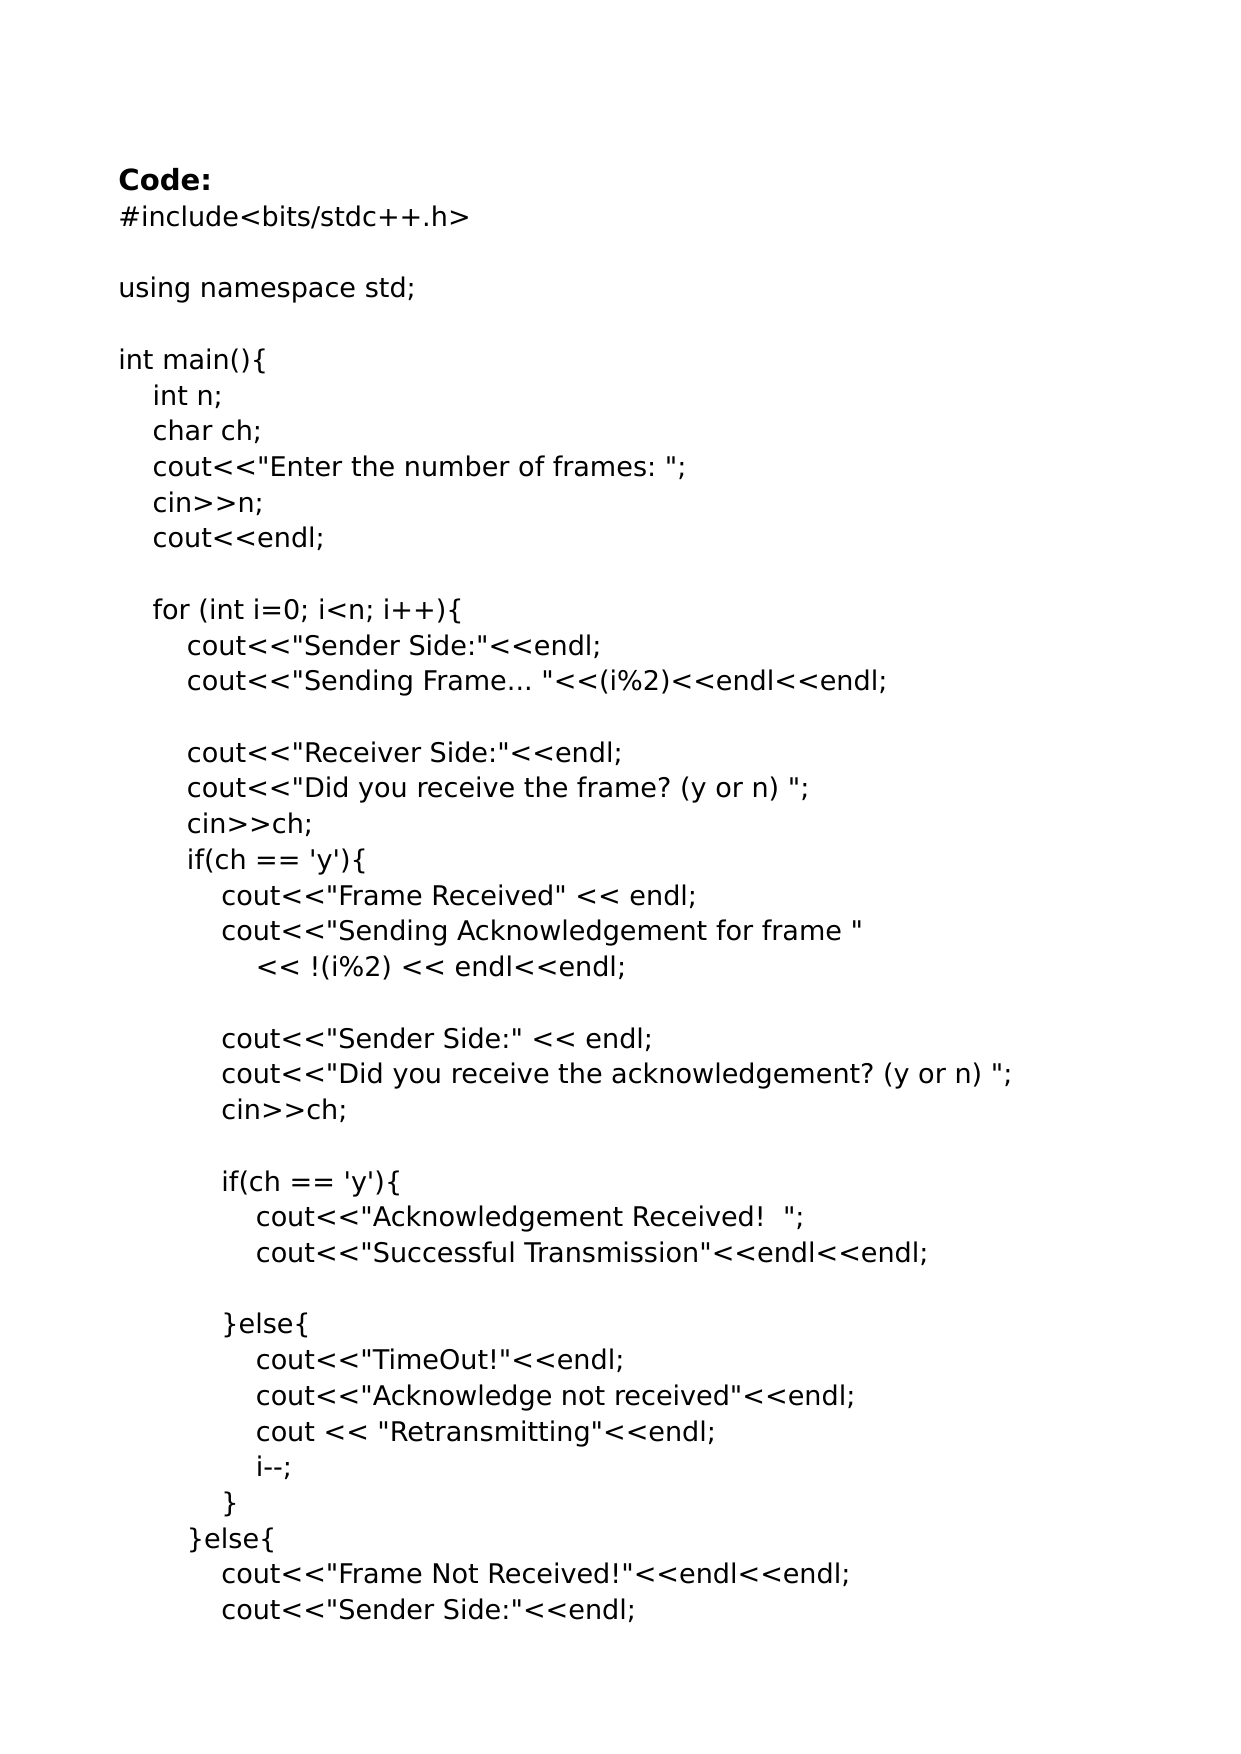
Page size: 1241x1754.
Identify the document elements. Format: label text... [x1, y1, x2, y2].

text cout << "Retransmitting"<<endl; [118, 1416, 1122, 1447]
text cout<<"Frame Not Received!"<<endl<<endl; [118, 1559, 1122, 1590]
text char ch; [118, 416, 1122, 447]
text cin>>n; [118, 487, 1122, 518]
text cout<<"Sending Frame... "<<(i%2)<<endl<<endl; [118, 666, 1122, 697]
text int main(){ [118, 344, 1122, 376]
text cout<<"Did you receive the acknowledgement? (y or n) "; [118, 1059, 1122, 1090]
text cout<<"Successful Transmission"<<endl<<endl; [118, 1237, 1122, 1269]
text cout<<"Sender Side:" << endl; [118, 1023, 1122, 1054]
text cout<<"TimeOut!"<<endl; [118, 1344, 1122, 1376]
text cout<<"Enter the number of frames: "; [118, 451, 1122, 483]
text using namespace std; [118, 273, 1122, 304]
text cout<<"Sender Side:"<<endl; [118, 630, 1122, 661]
text i--; [118, 1452, 1122, 1483]
text << !(i%2) << endl<<endl; [118, 951, 1122, 983]
text cout<<endl; [118, 523, 1122, 554]
text cout<<"Receiver Side:"<<endl; [118, 737, 1122, 769]
text cin>>ch; [118, 808, 1122, 840]
text cout<<"Did you receive the frame? (y or n) "; [118, 773, 1122, 804]
text } [118, 1487, 1122, 1519]
text }else{ [118, 1523, 1122, 1555]
text cin>>ch; [118, 1094, 1122, 1126]
text int n; [118, 380, 1122, 411]
text if(ch == 'y'){ [118, 844, 1122, 876]
text cout<<"Frame Received" << endl; [118, 880, 1122, 912]
text #include<bits/stdc++.h> [118, 201, 1122, 233]
text for (int i=0; i<n; i++){ [118, 594, 1122, 626]
text }else{ [118, 1309, 1122, 1340]
text cout<<"Acknowledgement Received! "; [118, 1202, 1122, 1233]
text Code: [118, 163, 1122, 197]
text if(ch == 'y'){ [118, 1166, 1122, 1197]
text cout<<"Acknowledge not received"<<endl; [118, 1380, 1122, 1412]
text cout<<"Sending Acknowledgement for frame " [118, 916, 1122, 947]
text cout<<"Sender Side:"<<endl; [118, 1594, 1122, 1626]
